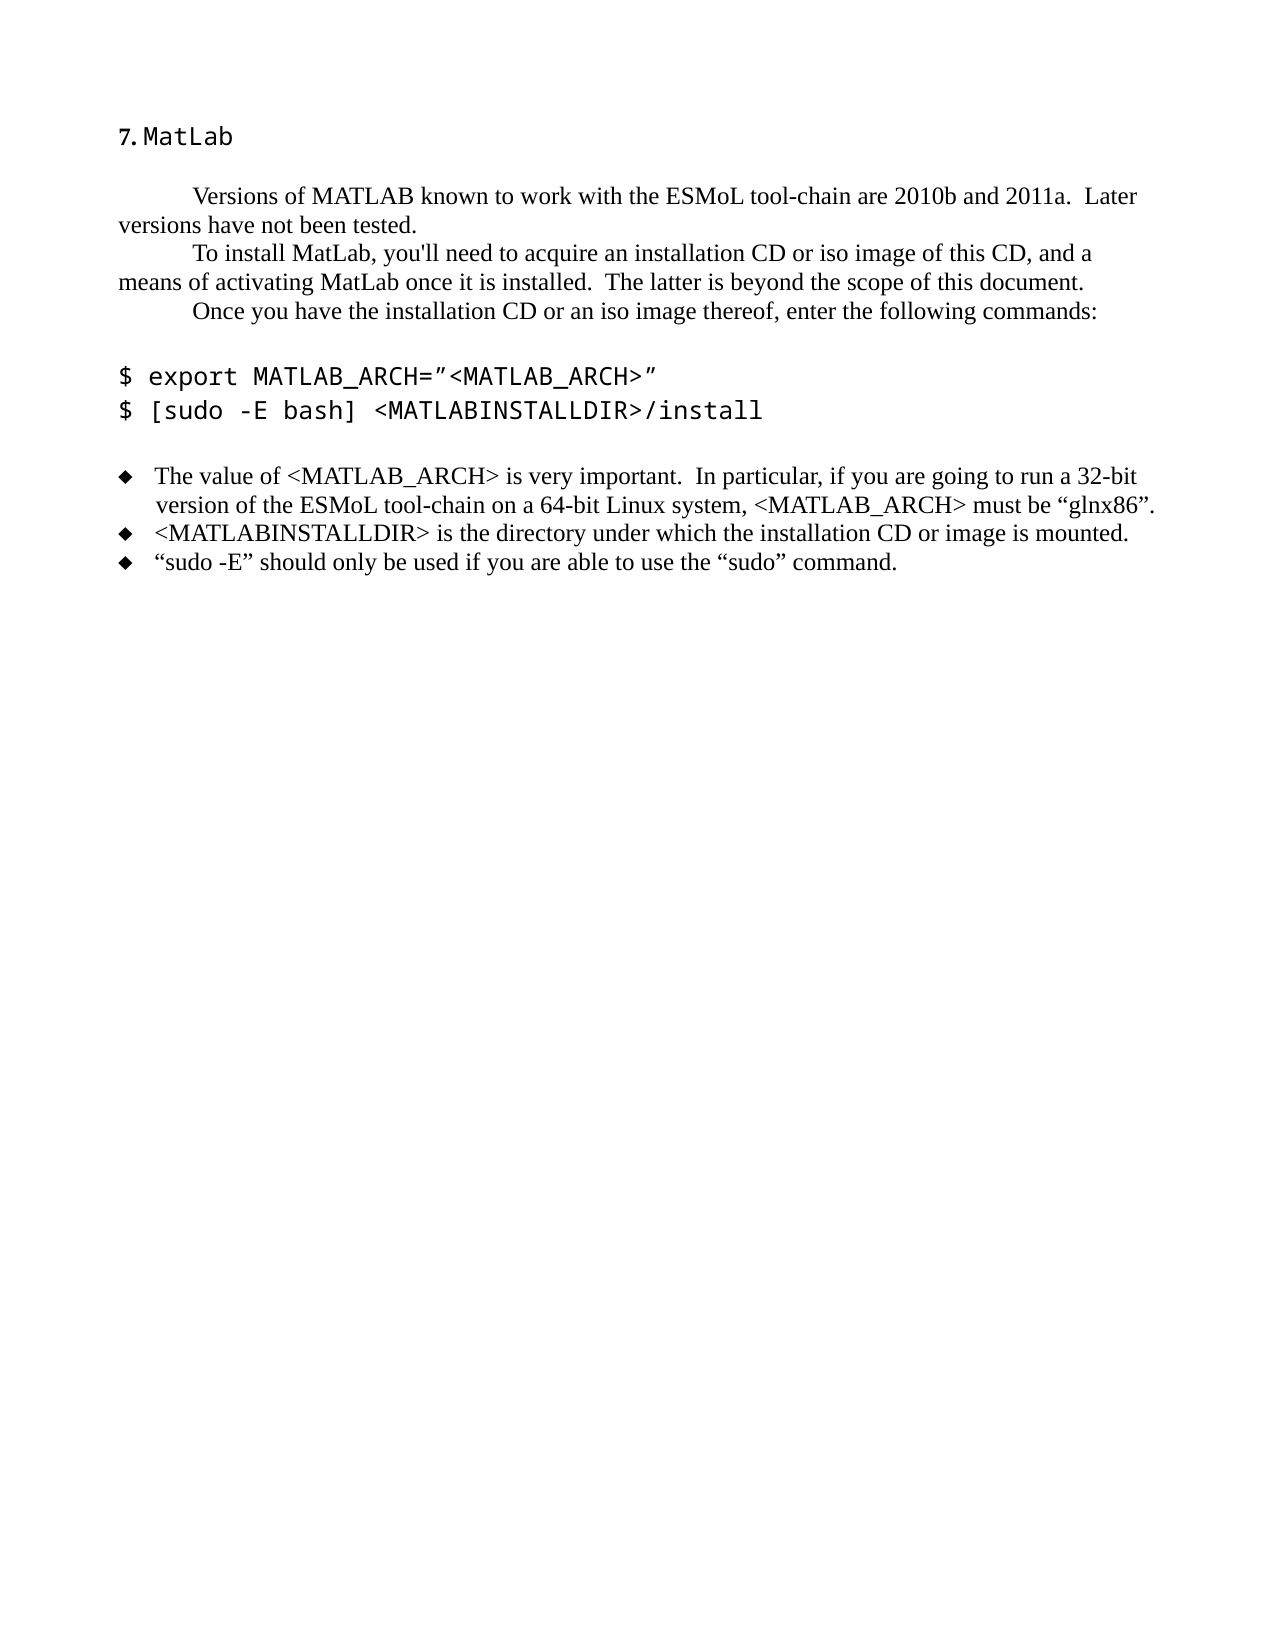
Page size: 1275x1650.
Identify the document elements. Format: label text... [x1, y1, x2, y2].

text Once you have the installation CD or an iso image thereof, enter the following commands: [118, 296, 1157, 325]
list <MATLABINSTALLDIR> is the directory under which the installation CD or image is mounted. [118, 518, 1157, 547]
text 7. MatLab [118, 118, 1157, 152]
list “sudo -E” should only be used if you are able to use the “sudo” command. [118, 547, 1157, 576]
text $ [sudo -E bash] <MATLABINSTALLDIR>/install [118, 393, 1157, 427]
text To install MatLab, you'll need to acquire an installation CD or iso image of this CD, and a means of activating MatLab once it is installed. The latter is beyond the scope of this document. [118, 238, 1157, 296]
list The value of <MATLAB_ARCH> is very important. In particular, if you are going to run a 32-bit version of the ESMoL tool-chain on a 64-bit Linux system, <MATLAB_ARCH> must be “glnx86”. [118, 461, 1157, 518]
text $ export MATLAB_ARCH=”<MATLAB_ARCH>” [118, 359, 1157, 393]
text Versions of MATLAB known to work with the ESMoL tool-chain are 2010b and 2011a. Later versions have not been tested. [118, 181, 1157, 238]
